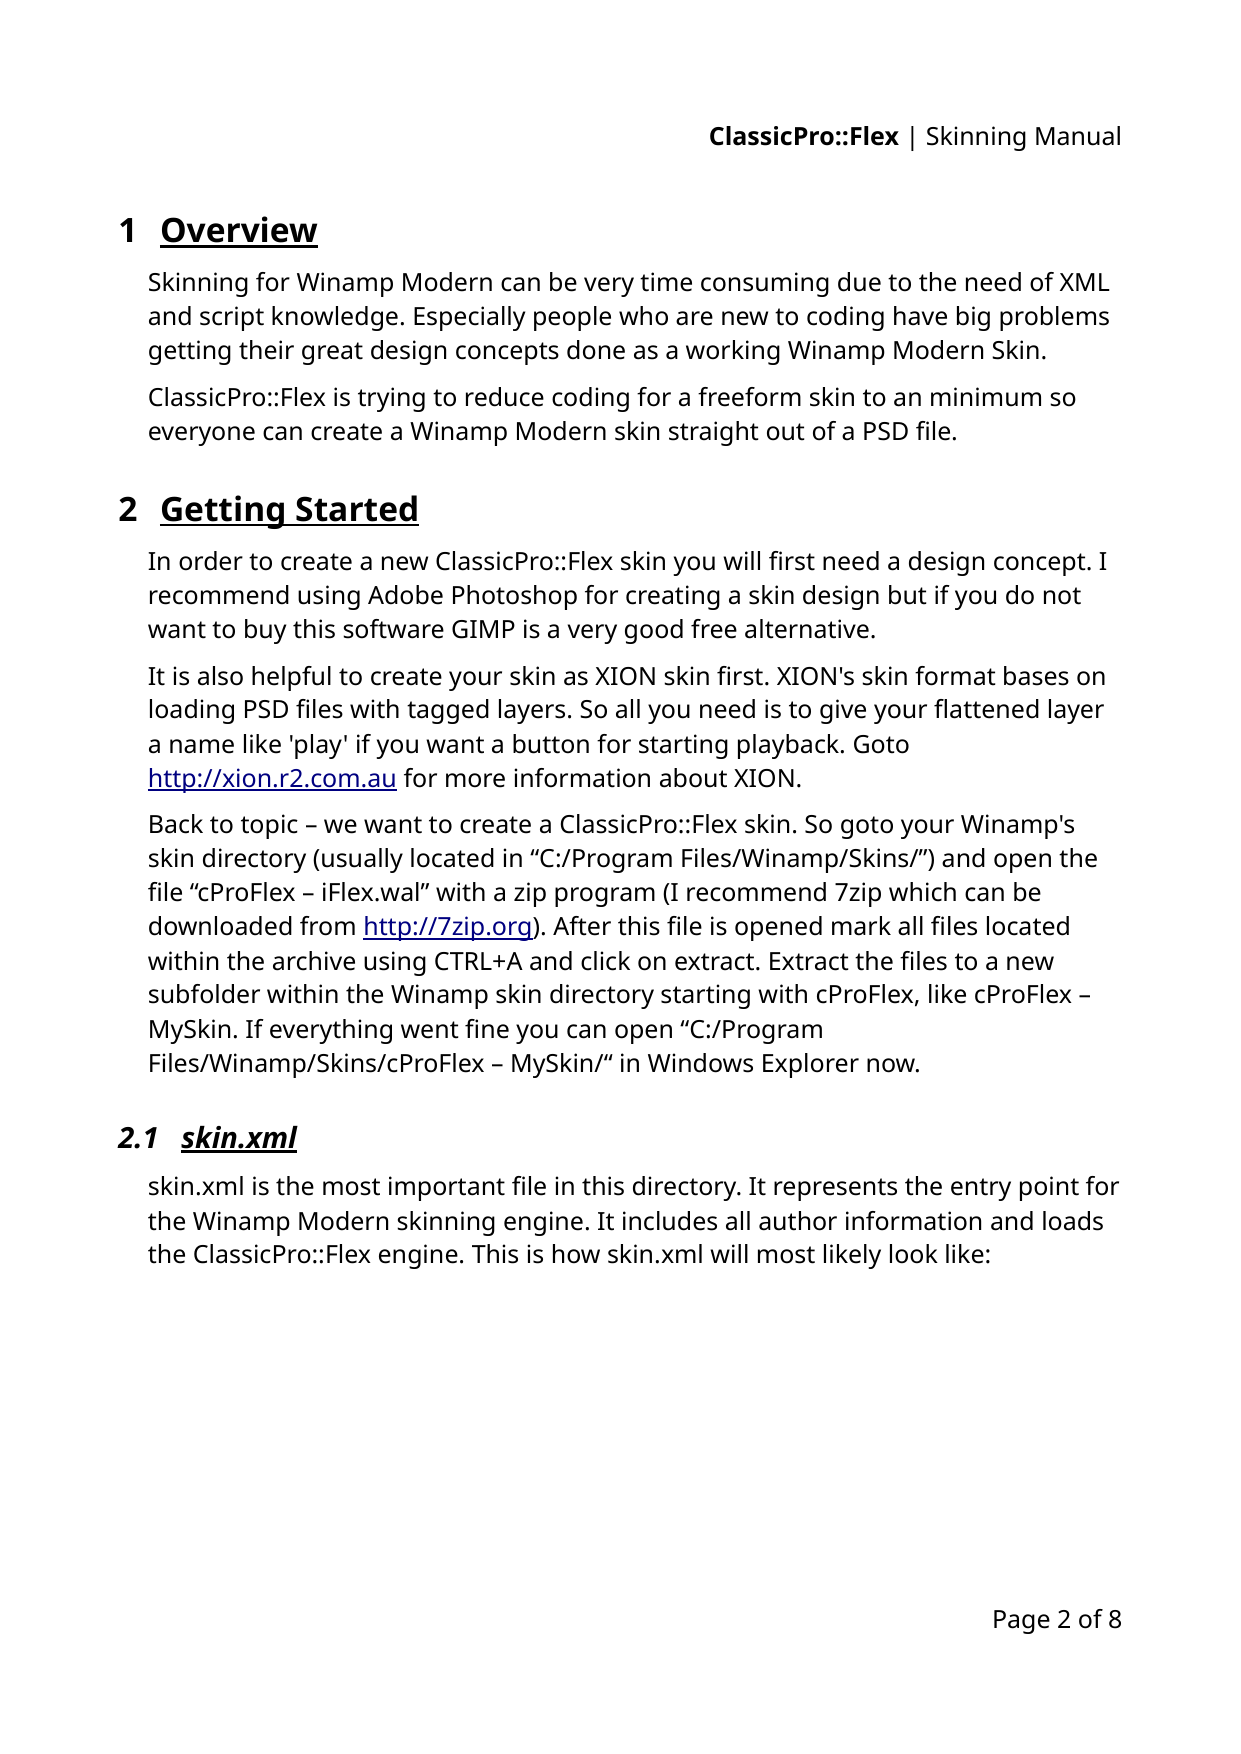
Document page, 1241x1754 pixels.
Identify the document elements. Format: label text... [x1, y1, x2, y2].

text skin.xml is the most important file in this directory. It represents the entry point for the Winamp Modern skinning engine. It includes all author information and loads the ClassicPro::Flex engine. This is how skin.xml will most likely look like: [148, 1169, 1122, 1271]
text Skinning for Winamp Modern can be very time consuming due to the need of XML and script knowledge. Especially people who are new to coding have big problems getting their great design concepts done as a working Winamp Modern Skin. [148, 265, 1122, 367]
text It is also helpful to create your skin as XION skin first. XION's skin format bases on loading PSD files with tagged layers. So all you need is to give your flattened layer a name like 'play' if you want a button for starting playback. Goto http://xion.r2.com.au for more information about XION. [148, 658, 1122, 794]
text ClassicPro::Flex is trying to reduce coding for a freeform skin to an minimum so everyone can create a Winamp Modern skin straight out of a PSD file. [148, 379, 1122, 448]
subtitle Overview [118, 207, 1122, 252]
subtitle skin.xml [118, 1117, 1122, 1157]
subtitle Getting Started [118, 485, 1122, 531]
text In order to create a new ClassicPro::Flex skin you will first need a design concept. I recommend using Adobe Photoshop for creating a skin design but if you do not want to buy this software GIMP is a very good free alternative. [148, 543, 1122, 646]
text Back to topic – we want to create a ClassicPro::Flex skin. So goto your Winamp's skin directory (usually located in “C:/Program Files/Winamp/Skins/”) and open the file “cProFlex – iFlex.wal” with a zip program (I recommend 7zip which can be downloaded from http://7zip.org). After this file is opened mark all files located within the archive using CTRL+A and click on extract. Extract the files to a new subfolder within the Winamp skin directory starting with cProFlex, like cProFlex – MySkin. If everything went fine you can open “C:/Program Files/Winamp/Skins/cProFlex – MySkin/“ in Windows Explorer now. [148, 807, 1122, 1079]
